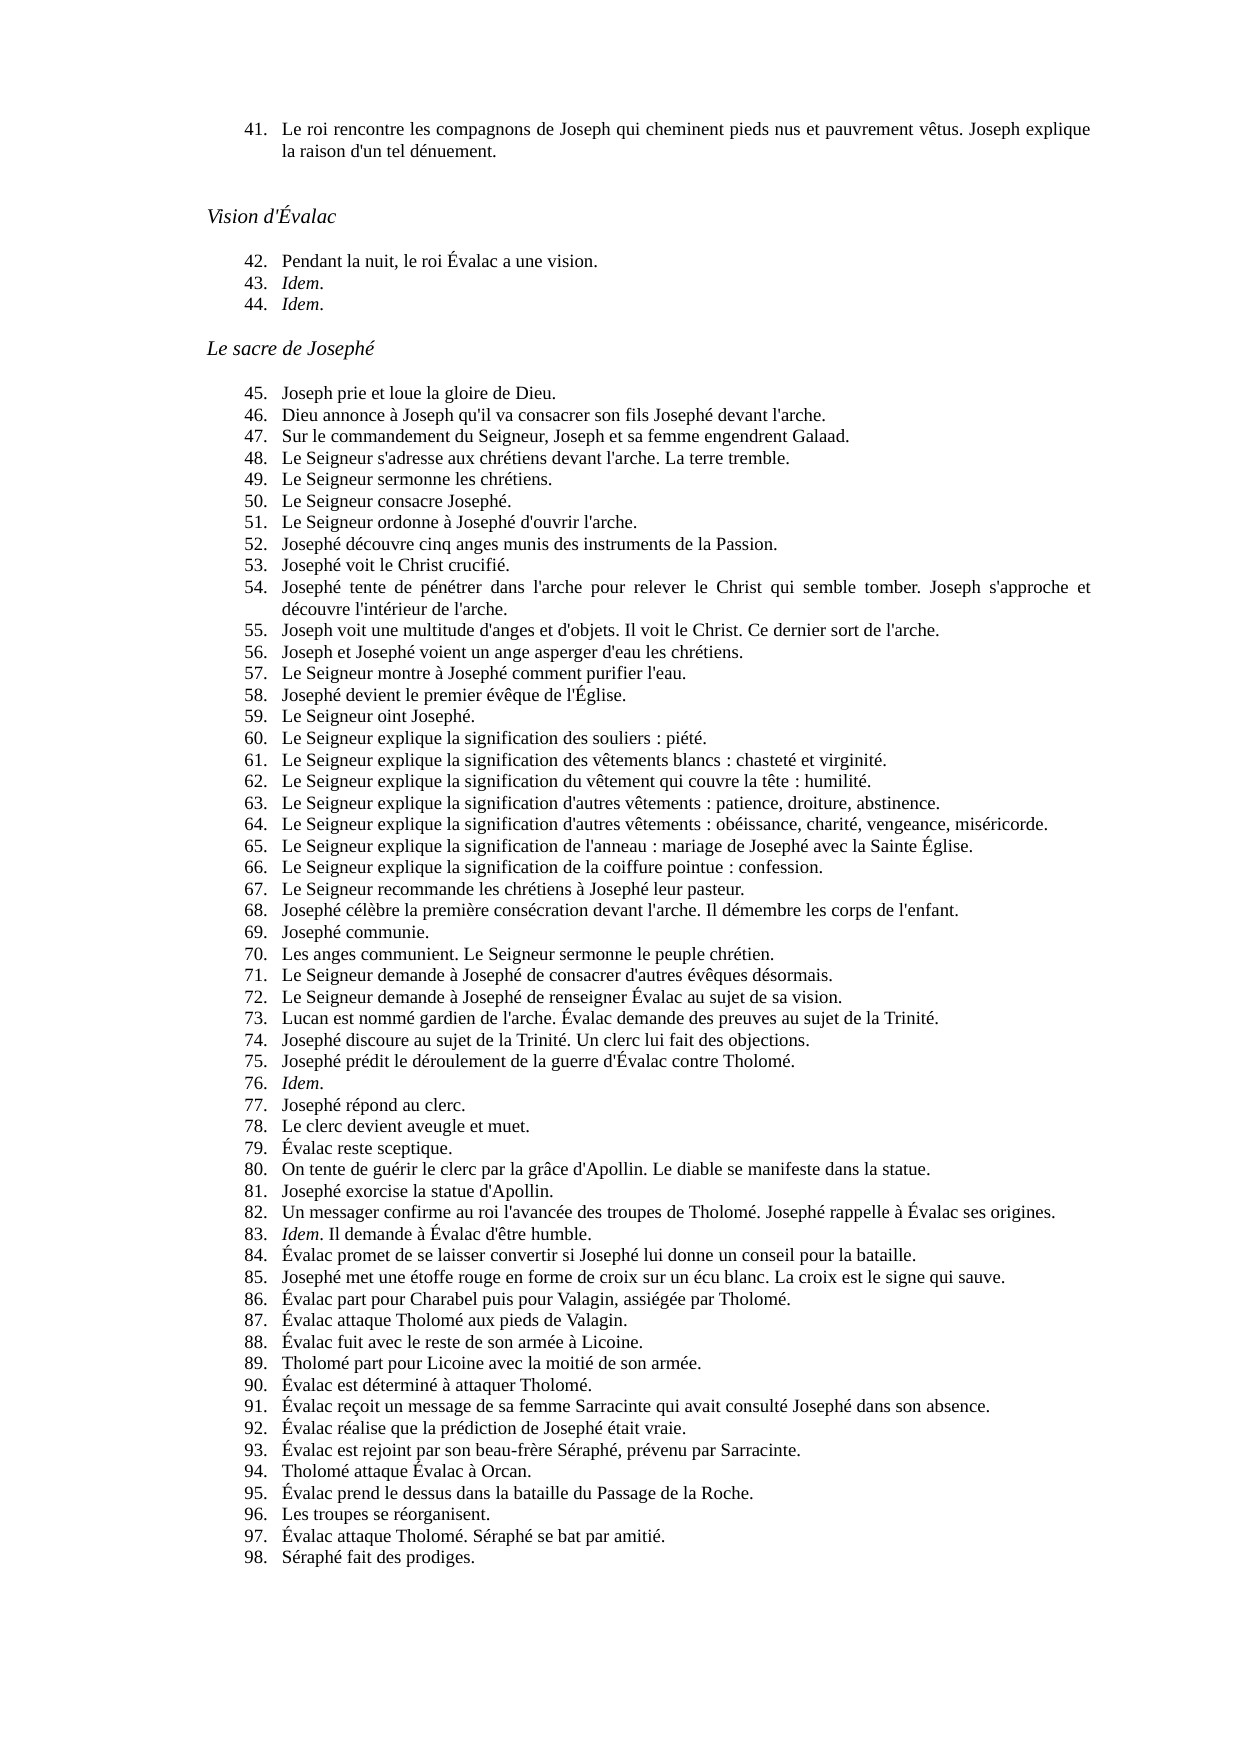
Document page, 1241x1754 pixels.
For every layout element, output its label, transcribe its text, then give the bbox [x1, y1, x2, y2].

list Le Seigneur s'adresse aux chrétiens devant l'arche. La terre tremble. [244, 447, 1093, 468]
list Évalac réalise que la prédiction de Josephé était vraie. [244, 1417, 1093, 1438]
list Idem. [244, 272, 1093, 293]
list Josephé communie. [244, 921, 1093, 942]
list Josephé découvre cinq anges munis des instruments de la Passion. [244, 533, 1093, 554]
list Pendant la nuit, le roi Évalac a une vision. [244, 250, 1093, 272]
list Idem. [244, 293, 1093, 315]
list Séraphé fait des prodiges. [244, 1546, 1093, 1568]
list Le Seigneur ordonne à Josephé d'ouvrir l'arche. [244, 511, 1093, 533]
list Les anges communient. Le Seigneur sermonne le peuple chrétien. [244, 942, 1093, 964]
list Évalac est déterminé à attaquer Tholomé. [244, 1374, 1093, 1395]
list Le Seigneur sermonne les chrétiens. [244, 468, 1093, 490]
list Joseph et Josephé voient un ange asperger d'eau les chrétiens. [244, 641, 1093, 662]
list Le clerc devient aveugle et muet. [244, 1115, 1093, 1137]
list Les troupes se réorganisent. [244, 1503, 1093, 1525]
list Le roi rencontre les compagnons de Joseph qui cheminent pieds nus et pauvrement vêtus. Joseph explique la raison d'un tel dénuement. [244, 118, 1093, 161]
text Vision d'Évalac [207, 204, 1093, 228]
list Josephé met une étoffe rouge en forme de croix sur un écu blanc. La croix est le signe qui sauve. [244, 1266, 1093, 1287]
list Évalac attaque Tholomé aux pieds de Valagin. [244, 1309, 1093, 1331]
list Josephé prédit le déroulement de la guerre d'Évalac contre Tholomé. [244, 1050, 1093, 1072]
list Évalac fuit avec le reste de son armée à Licoine. [244, 1331, 1093, 1352]
list Tholomé part pour Licoine avec la moitié de son armée. [244, 1352, 1093, 1374]
list Tholomé attaque Évalac à Orcan. [244, 1460, 1093, 1482]
list Joseph voit une multitude d'anges et d'objets. Il voit le Christ. Ce dernier sort de l'arche. [244, 619, 1093, 641]
list Le Seigneur montre à Josephé comment purifier l'eau. [244, 662, 1093, 684]
list Le Seigneur explique la signification des vêtements blancs : chasteté et virginité. [244, 748, 1093, 770]
list Le Seigneur explique la signification de la coiffure pointue : confession. [244, 856, 1093, 878]
list Le Seigneur consacre Josephé. [244, 490, 1093, 511]
list Dieu annonce à Joseph qu'il va consacrer son fils Josephé devant l'arche. [244, 403, 1093, 425]
list Le Seigneur recommande les chrétiens à Josephé leur pasteur. [244, 878, 1093, 899]
list Le Seigneur explique la signification du vêtement qui couvre la tête : humilité. [244, 770, 1093, 792]
list Josephé discoure au sujet de la Trinité. Un clerc lui fait des objections. [244, 1029, 1093, 1050]
list Joseph prie et loue la gloire de Dieu. [244, 382, 1093, 403]
list Josephé voit le Christ crucifié. [244, 554, 1093, 576]
list Évalac prend le dessus dans la bataille du Passage de la Roche. [244, 1482, 1093, 1503]
list On tente de guérir le clerc par la grâce d'Apollin. Le diable se manifeste dans la statue. [244, 1158, 1093, 1180]
list Le Seigneur explique la signification d'autres vêtements : patience, droiture, abstinence. [244, 792, 1093, 813]
list Évalac reste sceptique. [244, 1137, 1093, 1158]
list Josephé devient le premier évêque de l'Église. [244, 684, 1093, 705]
list Josephé exorcise la statue d'Apollin. [244, 1180, 1093, 1201]
list Évalac promet de se laisser convertir si Josephé lui donne un conseil pour la bataille. [244, 1244, 1093, 1266]
list Évalac reçoit un message de sa femme Sarracinte qui avait consulté Josephé dans son absence. [244, 1395, 1093, 1417]
list Josephé tente de pénétrer dans l'arche pour relever le Christ qui semble tomber. Joseph s'approche et découvre l'intérieur de l'arche. [244, 576, 1093, 619]
text Le sacre de Josephé [207, 336, 1093, 360]
list Sur le commandement du Seigneur, Joseph et sa femme engendrent Galaad. [244, 425, 1093, 447]
list Le Seigneur demande à Josephé de consacrer d'autres évêques désormais. [244, 964, 1093, 986]
list Lucan est nommé gardien de l'arche. Évalac demande des preuves au sujet de la Trinité. [244, 1007, 1093, 1029]
list Idem. [244, 1072, 1093, 1093]
list Le Seigneur explique la signification d'autres vêtements : obéissance, charité, vengeance, miséricorde. [244, 813, 1093, 835]
list Évalac attaque Tholomé. Séraphé se bat par amitié. [244, 1525, 1093, 1546]
list Le Seigneur demande à Josephé de renseigner Évalac au sujet de sa vision. [244, 986, 1093, 1007]
list Josephé célèbre la première consécration devant l'arche. Il démembre les corps de l'enfant. [244, 899, 1093, 921]
list Le Seigneur explique la signification des souliers : piété. [244, 727, 1093, 748]
list Le Seigneur oint Josephé. [244, 705, 1093, 727]
list Évalac est rejoint par son beau-frère Séraphé, prévenu par Sarracinte. [244, 1438, 1093, 1460]
list Un messager confirme au roi l'avancée des troupes de Tholomé. Josephé rappelle à Évalac ses origines. [244, 1201, 1093, 1223]
list Josephé répond au clerc. [244, 1093, 1093, 1115]
list Idem. Il demande à Évalac d'être humble. [244, 1223, 1093, 1244]
list Évalac part pour Charabel puis pour Valagin, assiégée par Tholomé. [244, 1287, 1093, 1309]
list Le Seigneur explique la signification de l'anneau : mariage de Josephé avec la Sainte Église. [244, 835, 1093, 856]
